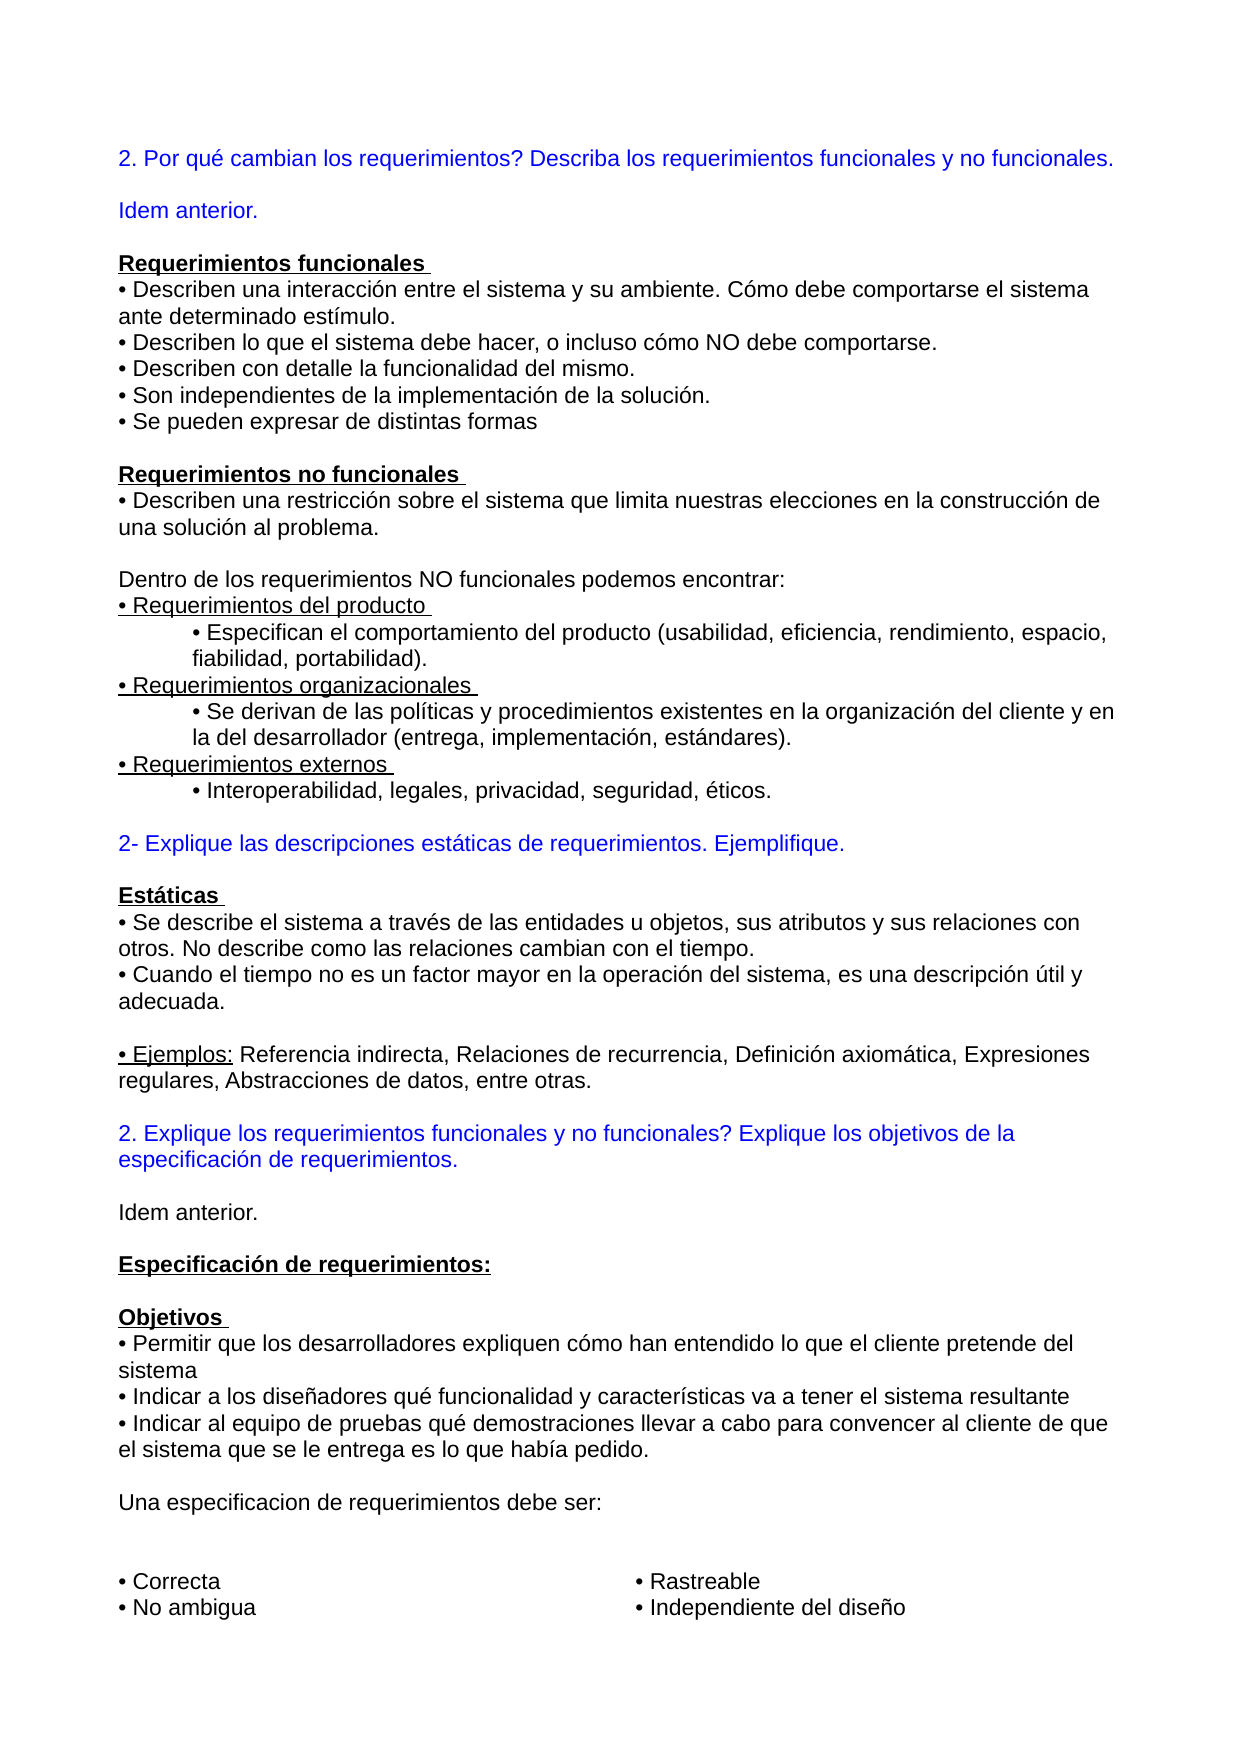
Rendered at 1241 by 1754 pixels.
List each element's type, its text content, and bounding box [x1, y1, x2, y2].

text • Son independientes de la implementación de la solución. [118, 382, 1122, 408]
text 2. Explique los requerimientos funcionales y no funcionales? Explique los objetivos de la especificación de requerimientos. [118, 1119, 1122, 1172]
text Requerimientos no funcionales [118, 461, 1122, 487]
text • Describen una interacción entre el sistema y su ambiente. Cómo debe comportarse el sistema ante determinado estímulo. [118, 276, 1122, 329]
text 2- Explique las descripciones estáticas de requerimientos. Ejemplifique. [118, 830, 1122, 856]
text • No ambigua • Independiente del diseño [118, 1594, 1122, 1620]
text • Indicar a los diseñadores qué funcionalidad y características va a tener el sistema resultante [118, 1383, 1122, 1409]
text • Describen lo que el sistema debe hacer, o incluso cómo NO debe comportarse. [118, 329, 1122, 355]
text • Permitir que los desarrolladores expliquen cómo han entendido lo que el cliente pretende del sistema [118, 1330, 1122, 1383]
text • Describen con detalle la funcionalidad del mismo. [118, 355, 1122, 382]
text • Correcta • Rastreable [118, 1568, 1122, 1594]
text Estáticas [118, 882, 1122, 909]
text • Se describe el sistema a través de las entidades u objetos, sus atributos y sus relaciones con otros. No describe como las relaciones cambian con el tiempo. [118, 909, 1122, 961]
text Dentro de los requerimientos NO funcionales podemos encontrar: [118, 566, 1122, 592]
text Idem anterior. [118, 1199, 1122, 1225]
text Objetivos [118, 1304, 1122, 1330]
text • Describen una restricción sobre el sistema que limita nuestras elecciones en la construcción de una solución al problema. [118, 487, 1122, 540]
text • Ejemplos: Referencia indirecta, Relaciones de recurrencia, Definición axiomática, Expresiones regulares, Abstracciones de datos, entre otras. [118, 1041, 1122, 1093]
text Requerimientos funcionales [118, 250, 1122, 276]
text • Requerimientos externos [118, 751, 1122, 777]
text 2. Por qué cambian los requerimientos? Describa los requerimientos funcionales y no funcionales. [118, 144, 1122, 171]
text • Se derivan de las políticas y procedimientos existentes en la organización del cliente y en la del desarrollador (entrega, implementación, estándares). [118, 698, 1122, 751]
text • Cuando el tiempo no es un factor mayor en la operación del sistema, es una descripción útil y adecuada. [118, 961, 1122, 1014]
text Una especificacion de requerimientos debe ser: [118, 1488, 1122, 1515]
text • Indicar al equipo de pruebas qué demostraciones llevar a cabo para convencer al cliente de que el sistema que se le entrega es lo que había pedido. [118, 1409, 1122, 1462]
text • Interoperabilidad, legales, privacidad, seguridad, éticos. [118, 777, 1122, 803]
text • Requerimientos del producto [118, 592, 1122, 619]
text • Requerimientos organizacionales [118, 672, 1122, 698]
text Especificación de requerimientos: [118, 1251, 1122, 1278]
text • Especifican el comportamiento del producto (usabilidad, eficiencia, rendimiento, espacio, fiabilidad, portabilidad). [118, 619, 1122, 672]
text Idem anterior. [118, 197, 1122, 223]
text • Se pueden expresar de distintas formas [118, 408, 1122, 434]
